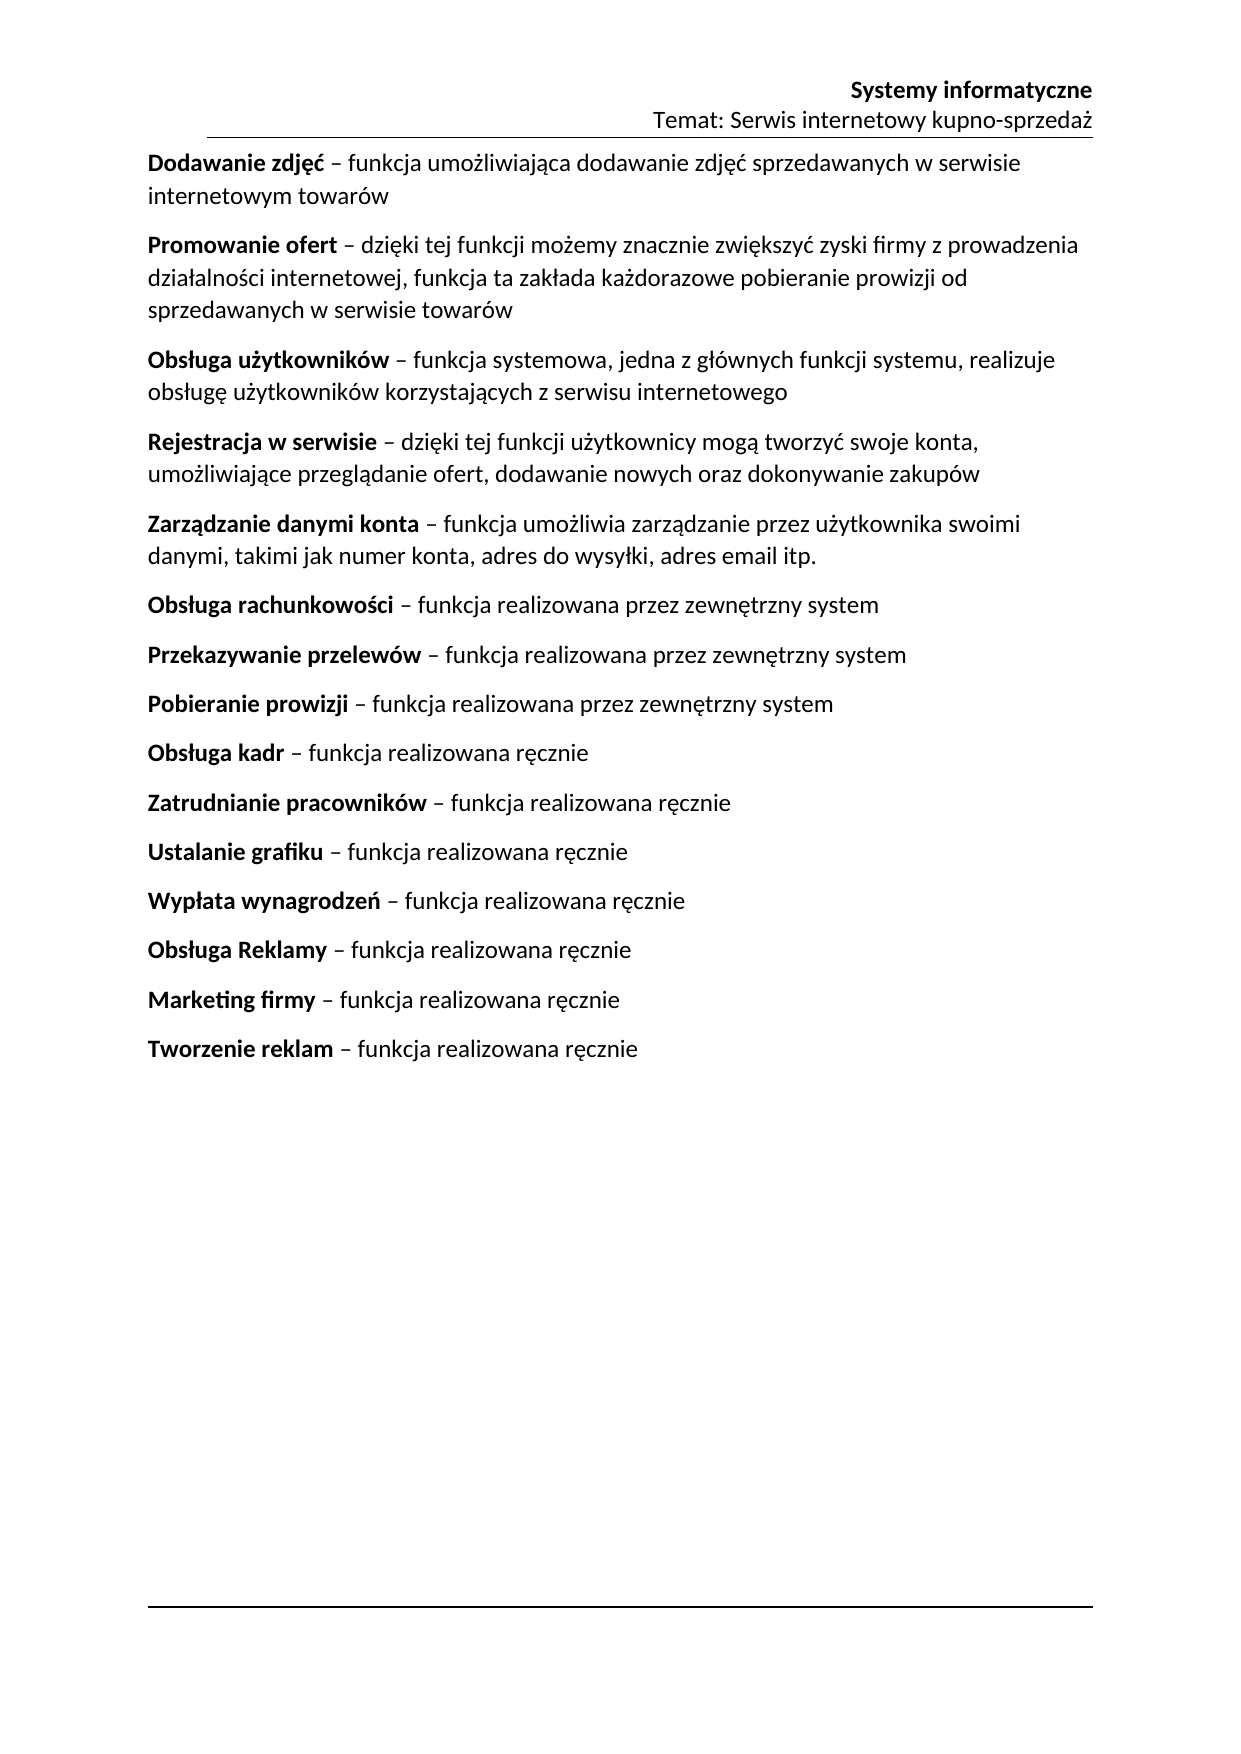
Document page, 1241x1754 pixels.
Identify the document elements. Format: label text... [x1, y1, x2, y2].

text Wypłata wynagrodzeń – funkcja realizowana ręcznie [148, 885, 1093, 916]
text Przekazywanie przelewów – funkcja realizowana przez zewnętrzny system [148, 639, 1093, 669]
text Tworzenie reklam – funkcja realizowana ręcznie [148, 1033, 1093, 1063]
text Ustalanie grafiku – funkcja realizowana ręcznie [148, 836, 1093, 866]
text Obsługa kadr – funkcja realizowana ręcznie [148, 737, 1093, 768]
text Obsługa Reklamy – funkcja realizowana ręcznie [148, 934, 1093, 965]
text Marketing firmy – funkcja realizowana ręcznie [148, 984, 1093, 1014]
text Dodawanie zdjęć – funkcja umożliwiająca dodawanie zdjęć sprzedawanych w serwisie internetowym towarów [148, 148, 1093, 211]
text Rejestracja w serwisie – dzięki tej funkcji użytkownicy mogą tworzyć swoje konta, umożliwiające przeglądanie ofert, dodawanie nowych oraz dokonywanie zakupów [148, 426, 1093, 489]
text Zatrudnianie pracowników – funkcja realizowana ręcznie [148, 787, 1093, 817]
text Zarządzanie danymi konta – funkcja umożliwia zarządzanie przez użytkownika swoimi danymi, takimi jak numer konta, adres do wysyłki, adres email itp. [148, 508, 1093, 571]
text Promowanie ofert – dzięki tej funkcji możemy znacznie zwiększyć zyski firmy z prowadzenia działalności internetowej, funkcja ta zakłada każdorazowe pobieranie prowizji od sprzedawanych w serwisie towarów [148, 229, 1093, 325]
text Pobieranie prowizji – funkcja realizowana przez zewnętrzny system [148, 688, 1093, 719]
text Obsługa rachunkowości – funkcja realizowana przez zewnętrzny system [148, 589, 1093, 620]
text Obsługa użytkowników – funkcja systemowa, jedna z głównych funkcji systemu, realizuje obsługę użytkowników korzystających z serwisu internetowego [148, 344, 1093, 407]
